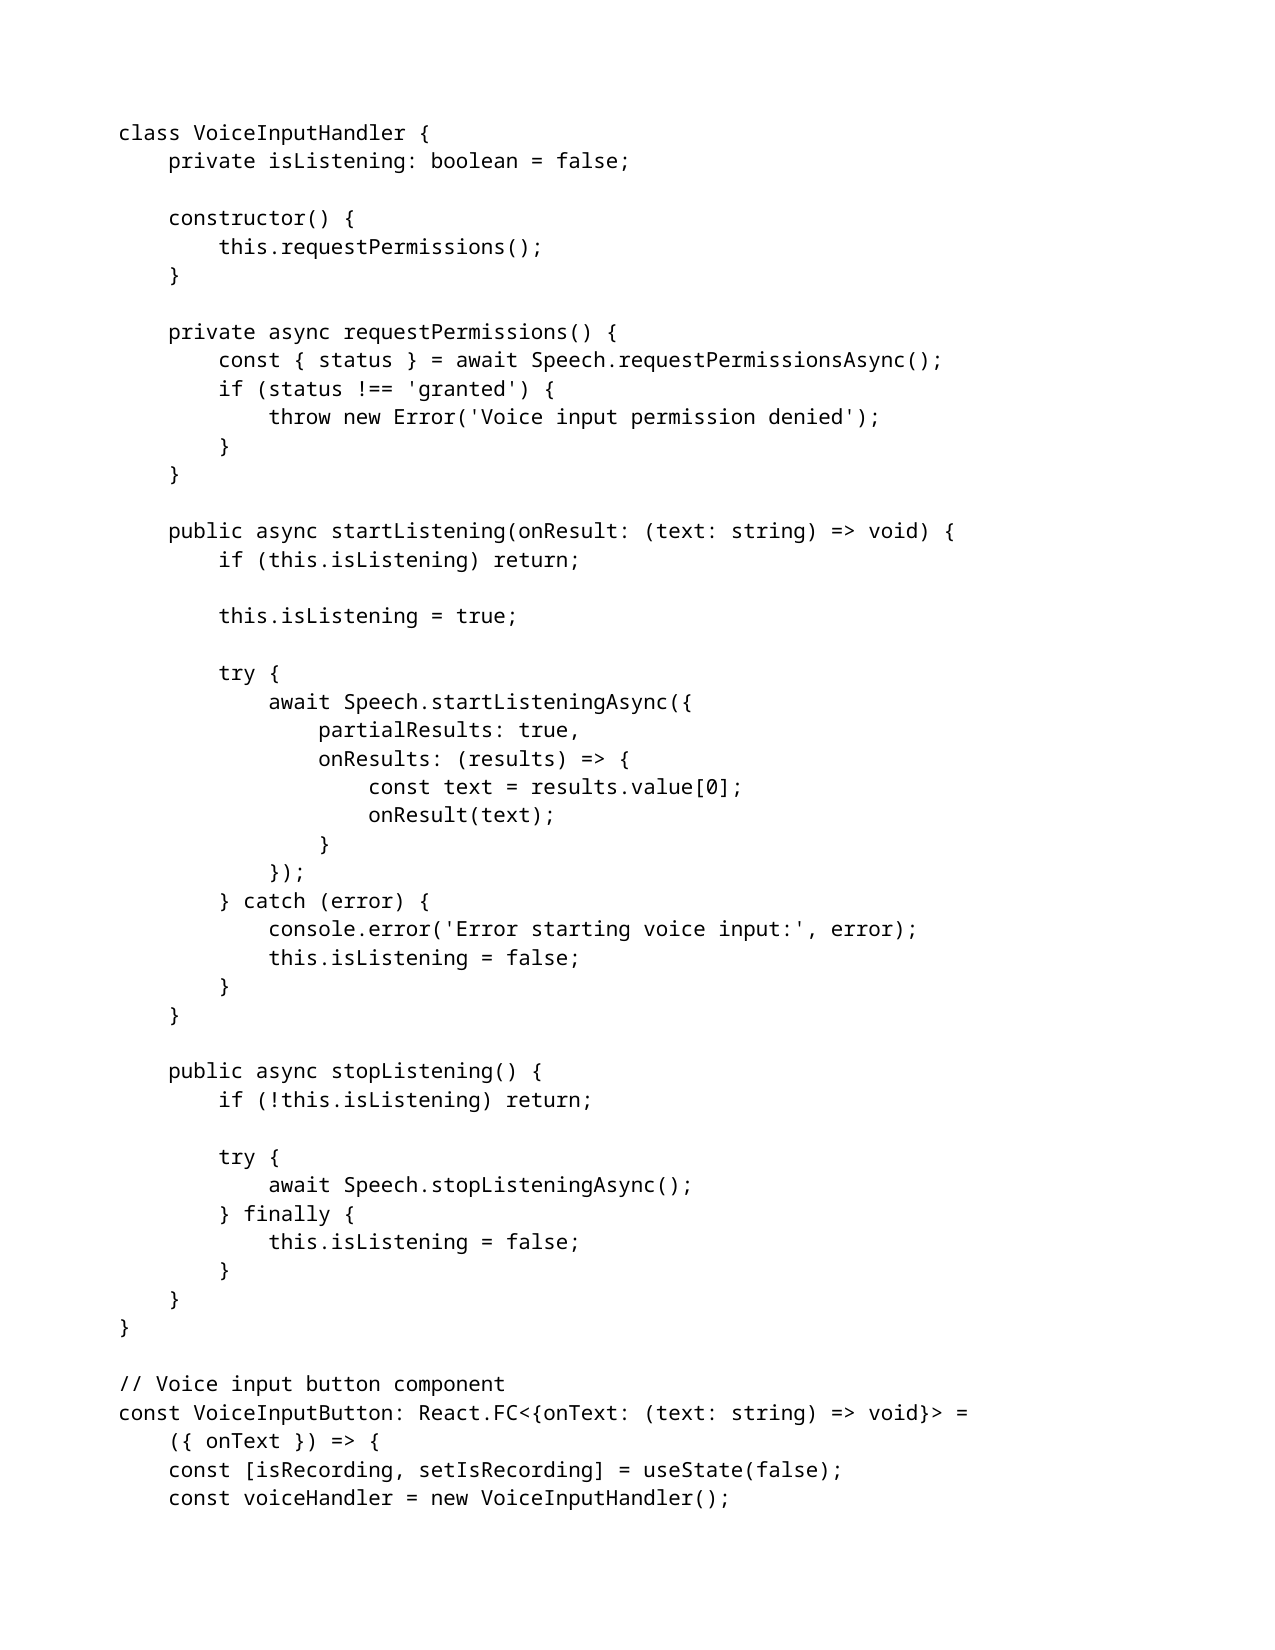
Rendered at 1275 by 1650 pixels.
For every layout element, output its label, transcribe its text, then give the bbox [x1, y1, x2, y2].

text } [118, 829, 1157, 857]
text try { [118, 658, 1157, 687]
text const [isRecording, setIsRecording] = useState(false); [118, 1455, 1157, 1483]
text } [118, 1256, 1157, 1284]
text this.requestPermissions(); [118, 232, 1157, 260]
text const voiceHandler = new VoiceInputHandler(); [118, 1483, 1157, 1512]
text try { [118, 1142, 1157, 1170]
text this.isListening = false; [118, 943, 1157, 971]
text } [118, 1312, 1157, 1341]
text console.error('Error starting voice input:', error); [118, 914, 1157, 943]
text } [118, 971, 1157, 1000]
text } finally { [118, 1199, 1157, 1227]
text const text = results.value[0]; [118, 772, 1157, 801]
text constructor() { [118, 203, 1157, 232]
text private isListening: boolean = false; [118, 147, 1157, 175]
text } [118, 1000, 1157, 1028]
text // Voice input button component [118, 1369, 1157, 1398]
text this.isListening = false; [118, 1227, 1157, 1256]
text await Speech.stopListeningAsync(); [118, 1170, 1157, 1199]
text public async startListening(onResult: (text: string) => void) { [118, 516, 1157, 545]
text onResults: (results) => { [118, 744, 1157, 772]
text }); [118, 857, 1157, 886]
text if (this.isListening) return; [118, 545, 1157, 573]
text partialResults: true, [118, 715, 1157, 744]
text } catch (error) { [118, 886, 1157, 914]
text private async requestPermissions() { [118, 317, 1157, 346]
text } [118, 431, 1157, 459]
text ({ onText }) => { [118, 1426, 1157, 1455]
text public async stopListening() { [118, 1057, 1157, 1085]
text onResult(text); [118, 801, 1157, 829]
text class VoiceInputHandler { [118, 118, 1157, 147]
text const VoiceInputButton: React.FC<{onText: (text: string) => void}> = [118, 1398, 1157, 1426]
text const { status } = await Speech.requestPermissionsAsync(); [118, 346, 1157, 374]
text await Speech.startListeningAsync({ [118, 687, 1157, 715]
text if (status !== 'granted') { [118, 374, 1157, 402]
text } [118, 260, 1157, 289]
text } [118, 459, 1157, 488]
text } [118, 1284, 1157, 1312]
text this.isListening = true; [118, 602, 1157, 630]
text if (!this.isListening) return; [118, 1085, 1157, 1113]
text throw new Error('Voice input permission denied'); [118, 402, 1157, 431]
